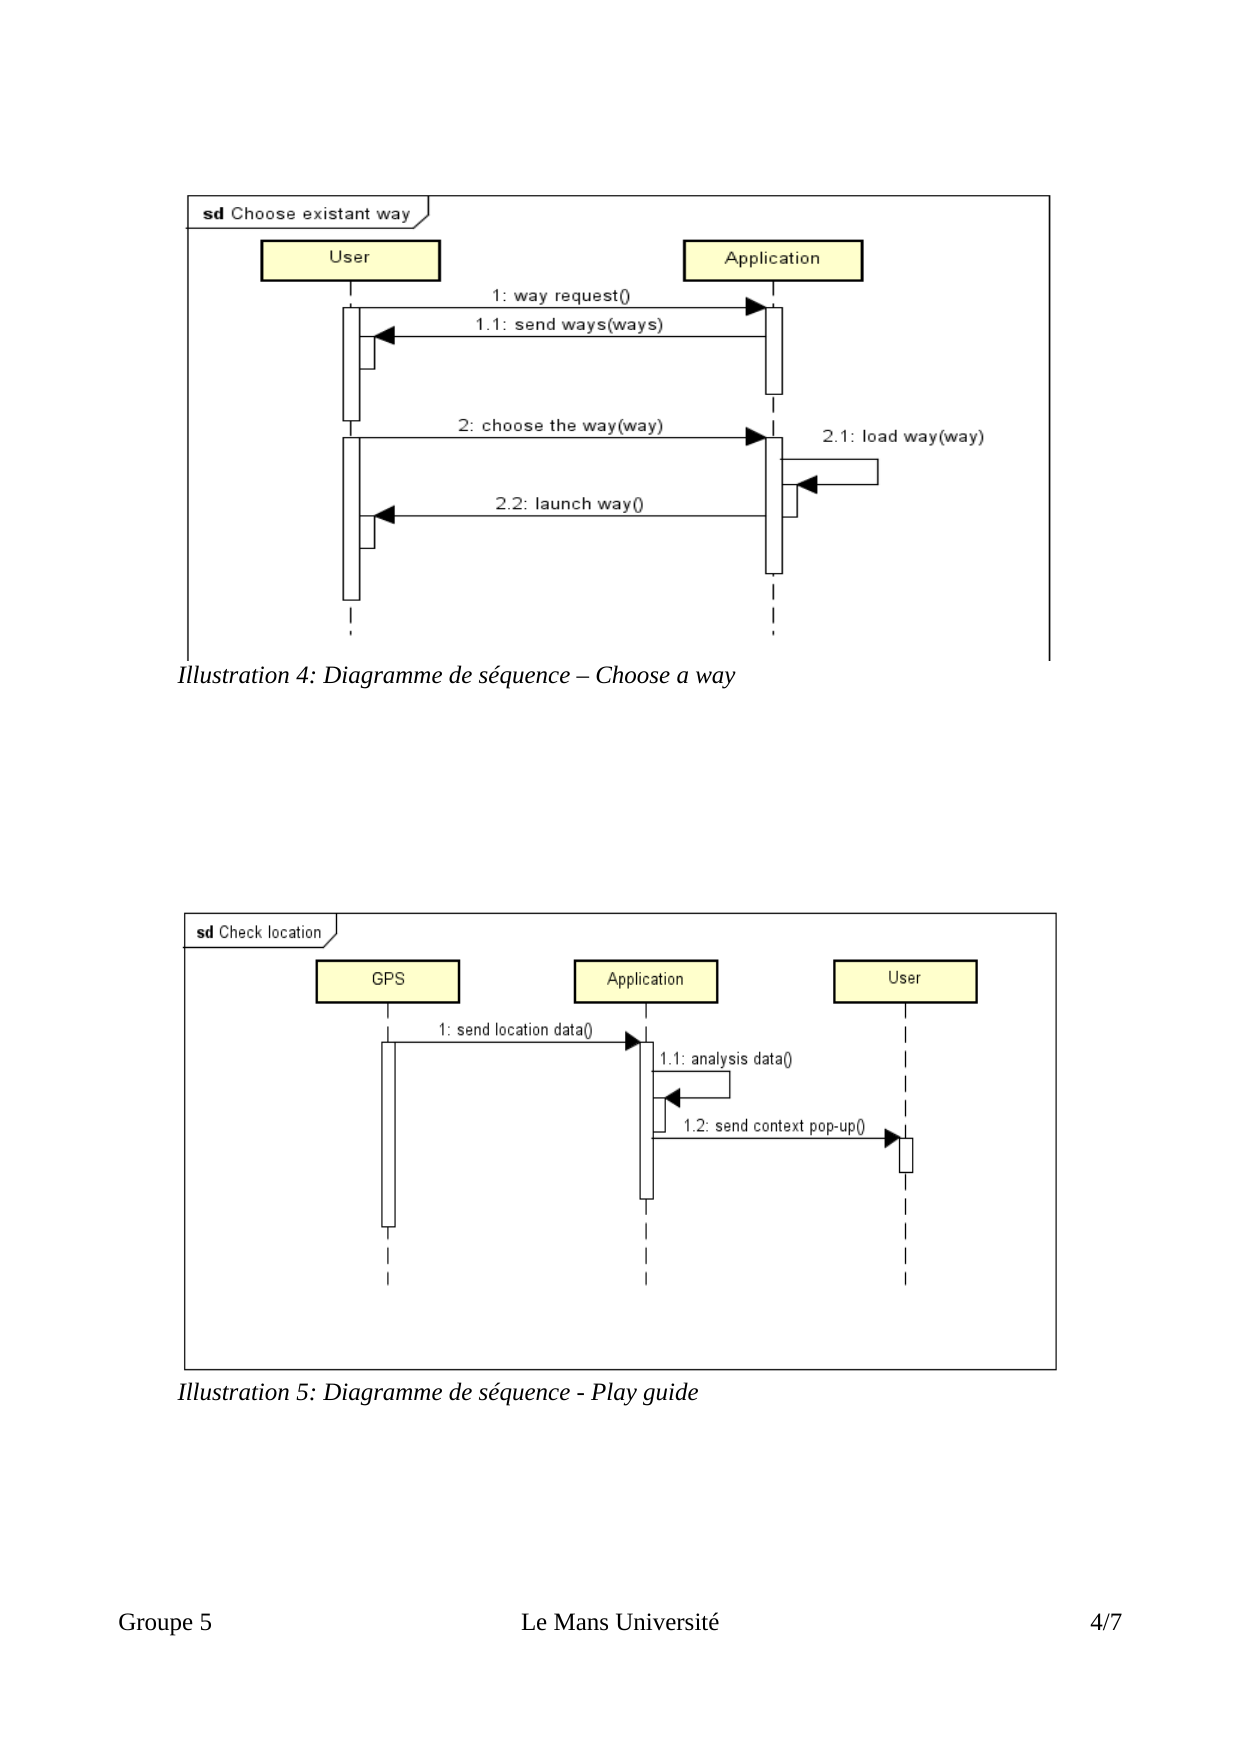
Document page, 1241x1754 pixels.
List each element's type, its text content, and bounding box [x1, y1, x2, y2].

picture [177, 188, 1063, 661]
text Illustration 4: Diagramme de séquence – Choose a way [177, 661, 1063, 689]
text Illustration 5: Diagramme de séquence - Play guide [177, 1378, 1063, 1406]
picture [177, 905, 1063, 1378]
